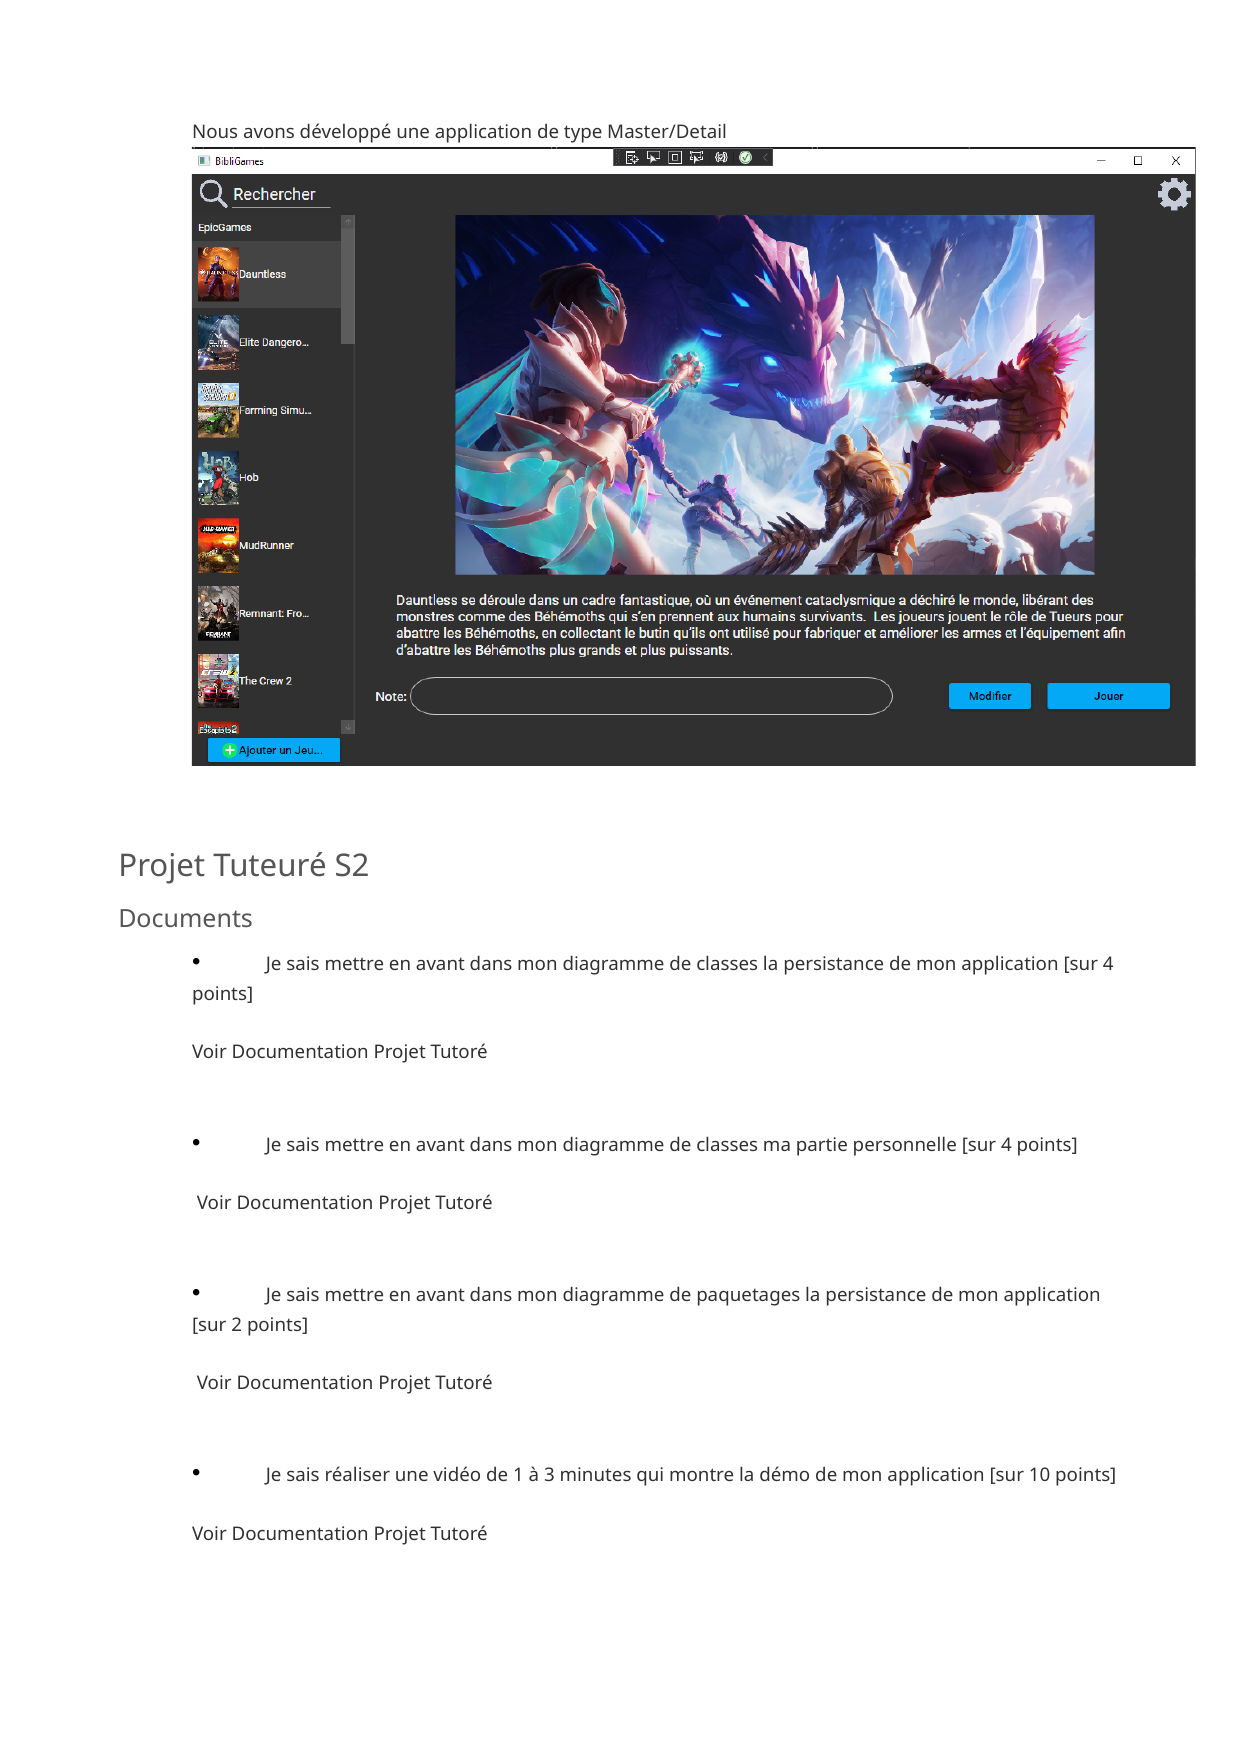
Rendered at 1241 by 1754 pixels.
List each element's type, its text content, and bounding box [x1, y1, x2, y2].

list Nous avons développé une application de type Master/Detail [192, 118, 1122, 147]
list Je sais mettre en avant dans mon diagramme de classes la persistance de mon application [sur 4 points] Voir Documentation Projet Tutoré [192, 951, 1122, 1097]
list Je sais réaliser une vidéo de 1 à 3 minutes qui montre la démo de mon application [sur 10 points] Voir Documentation Projet Tutoré [192, 1462, 1122, 1579]
subtitle Documents [118, 901, 1122, 935]
subtitle Projet Tuteuré S2 [118, 843, 1122, 885]
list Je sais mettre en avant dans mon diagramme de classes ma partie personnelle [sur 4 points] Voir Documentation Projet Tutoré [192, 1131, 1122, 1248]
list Je sais mettre en avant dans mon diagramme de paquetages la persistance de mon application [sur 2 points] Voir Documentation Projet Tutoré [192, 1282, 1122, 1428]
